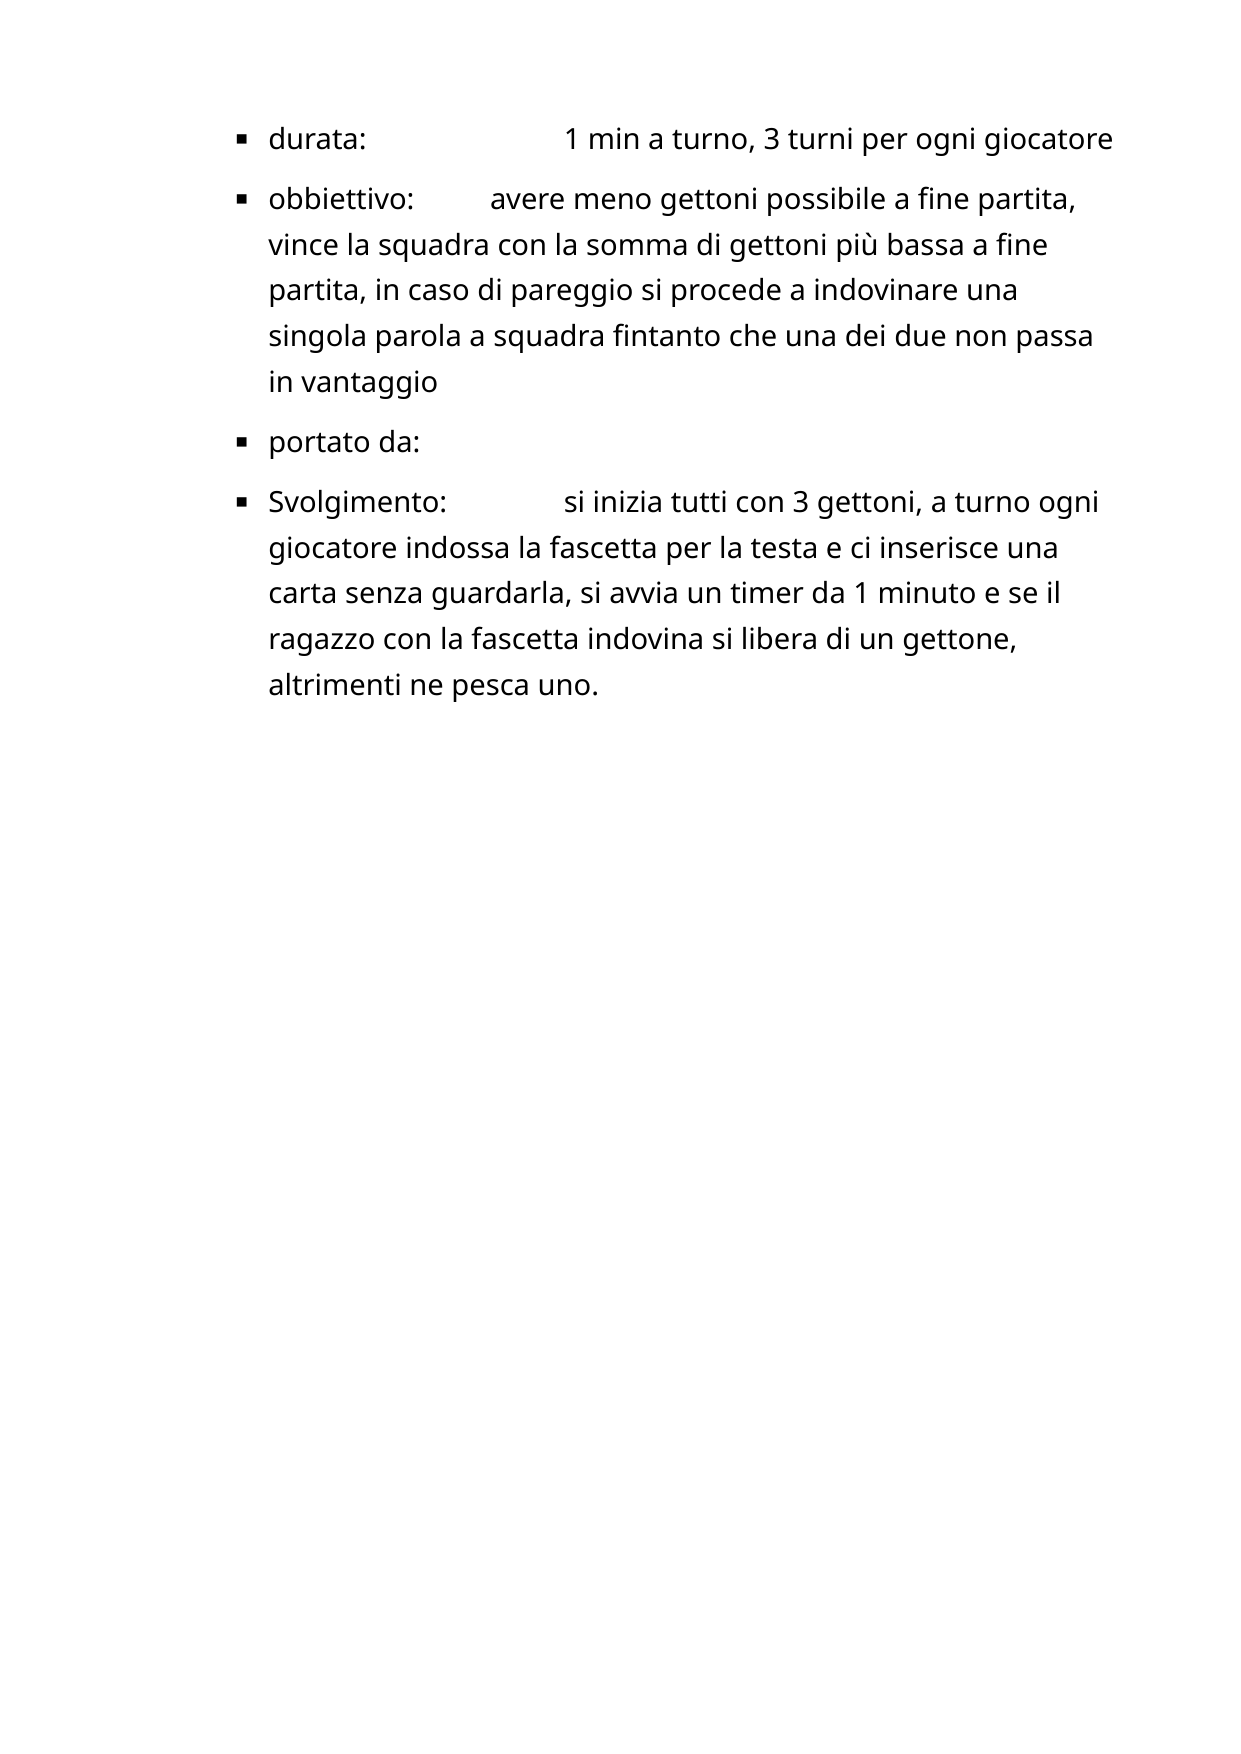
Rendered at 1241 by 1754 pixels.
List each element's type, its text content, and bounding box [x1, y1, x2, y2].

list Svolgimento: si inizia tutti con 3 gettoni, a turno ogni giocatore indossa la fascetta per la testa e ci inserisce una carta senza guardarla, si avvia un timer da 1 minuto e se il ragazzo con la fascetta indovina si libera di un gettone, altrimenti ne pesca uno. [231, 481, 1122, 703]
list obbiettivo: avere meno gettoni possibile a fine partita, vince la squadra con la somma di gettoni più bassa a fine partita, in caso di pareggio si procede a indovinare una singola parola a squadra fintanto che una dei due non passa in vantaggio [231, 178, 1122, 401]
list portato da: [231, 421, 1122, 461]
list durata: 1 min a turno, 3 turni per ogni giocatore [231, 118, 1122, 158]
